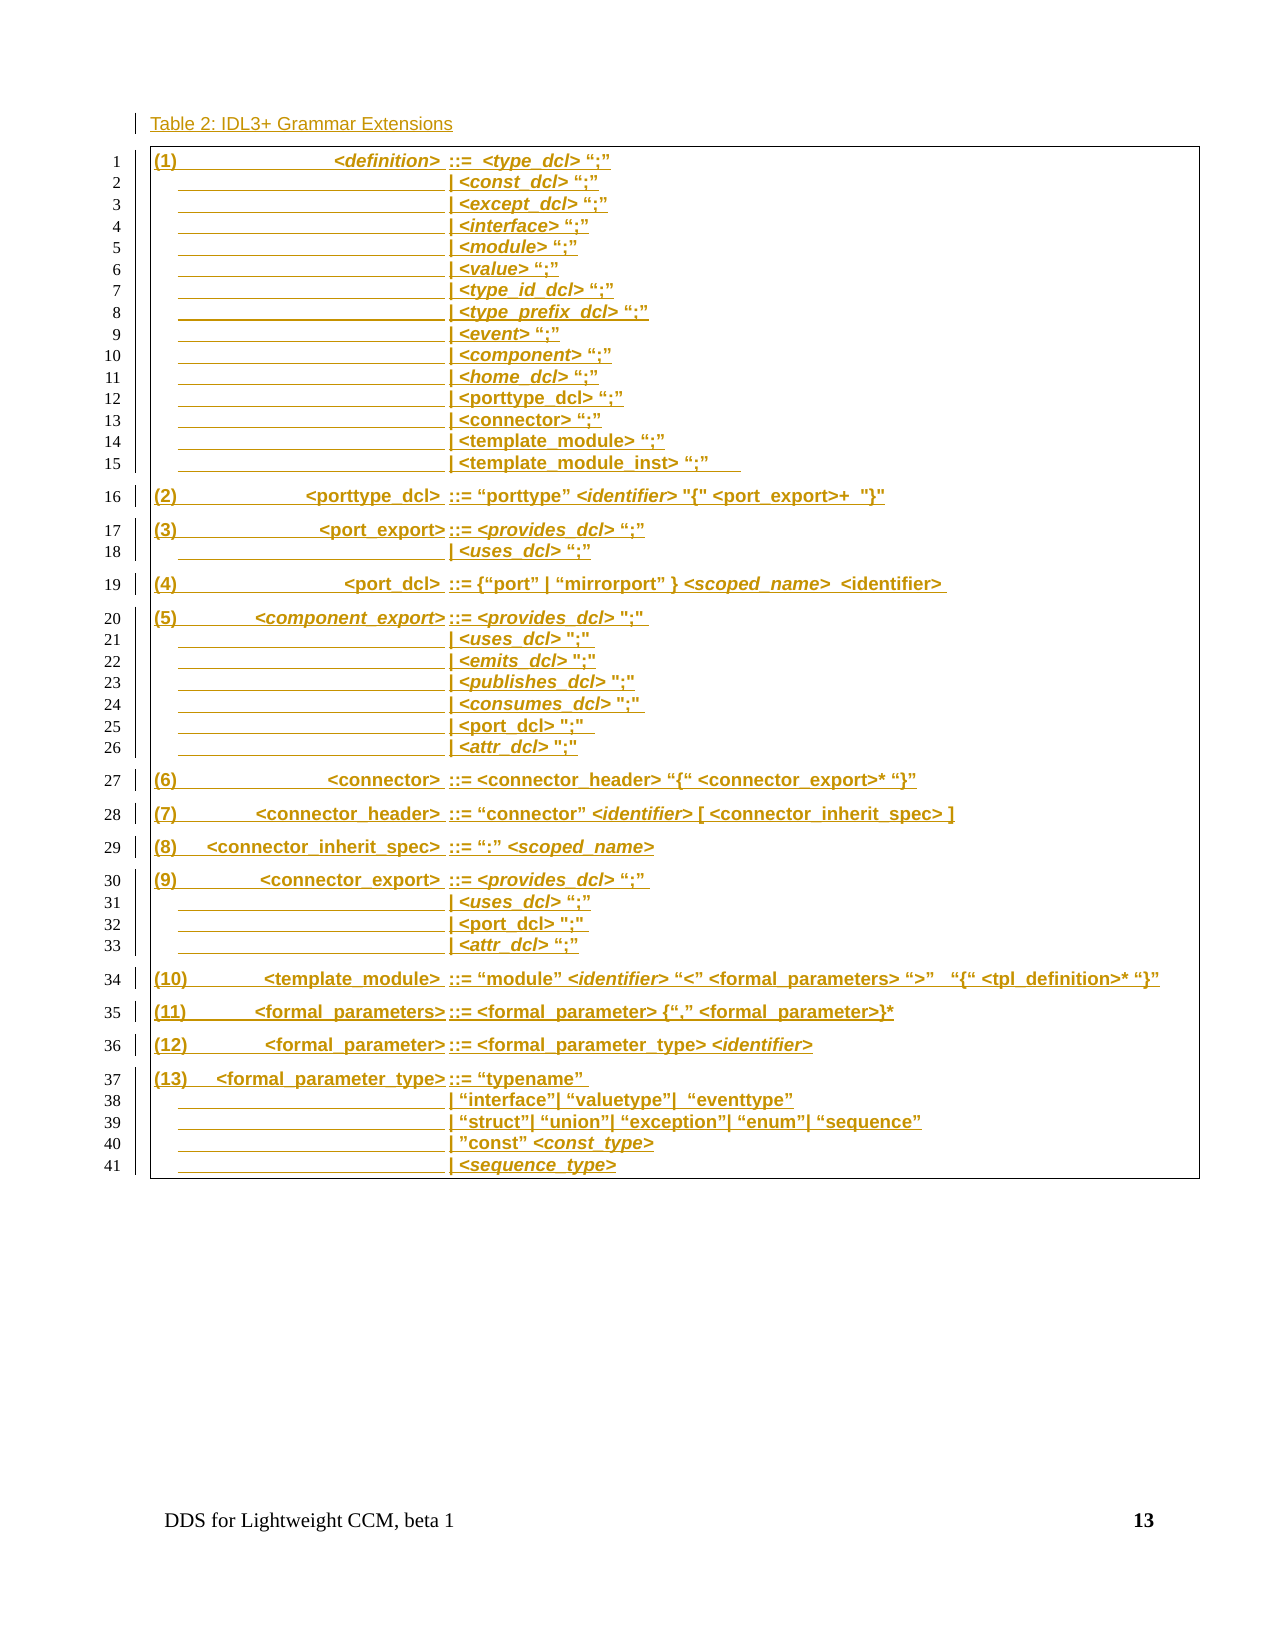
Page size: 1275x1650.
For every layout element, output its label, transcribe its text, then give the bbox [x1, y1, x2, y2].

list <formal_parameter_type> ::= “typename” | “interface”| “valuetype”| “eventtype” | “struct”| “union”| “exception”| “enum”| “sequence” | ”const” <const_type> | <sequence_type> [151, 1063, 1199, 1178]
list <port_export> ::= <provides_dcl> “;” | <uses_dcl> “;” [151, 514, 1199, 561]
list <connector_header> ::= “connector” <identifier> [ <connector_inherit_spec> ] [151, 799, 1199, 824]
list <formal_parameter> ::= <formal_parameter_type> <identifier> [151, 1030, 1199, 1056]
list <port_dcl> ::= {“port” | “mirrorport” } <scoped_name> <identifier> [151, 569, 1199, 595]
list <formal_parameters> ::= <formal_parameter> {“,” <formal_parameter>}* [151, 997, 1199, 1022]
list <connector_export> ::= <provides_dcl> “;” | <uses_dcl> “;” | <port_dcl> ";" | <attr_dcl> “;” [151, 865, 1199, 956]
text Table 2: IDL3+ Grammar Extensions [150, 112, 1200, 134]
list <connector> ::= <connector_header> “{“ <connector_export>* “}” [151, 765, 1199, 791]
list <porttype_dcl> ::= “porttype” <identifier> "{" <port_export>+ "}" [151, 481, 1199, 507]
list <component_export> ::= <provides_dcl> ";" | <uses_dcl> ";" | <emits_dcl> ";" | <publishes_dcl> ";" | <consumes_dcl> ";" | <port_dcl> ";" | <attr_dcl> ";" [151, 603, 1199, 757]
list <connector_inherit_spec> ::= “:” <scoped_name> [151, 832, 1199, 857]
list <template_module> ::= “module” <identifier> “<” <formal_parameters> “>” “{“ <tpl_definition>* “}” [151, 963, 1199, 989]
list <definition> ::= <type_dcl> “;” | <const_dcl> “;” | <except_dcl> “;” | <interface> “;” | <module> “;” | <value> “;” | <type_id_dcl> “;” | <type_prefix_dcl> “;” | <event> “;” | <component> “;” | <home_dcl> “;” | <porttype_dcl> “;” | <connector> “;” | <template_module> “;” | <template_module_inst> “;” [151, 147, 1199, 473]
